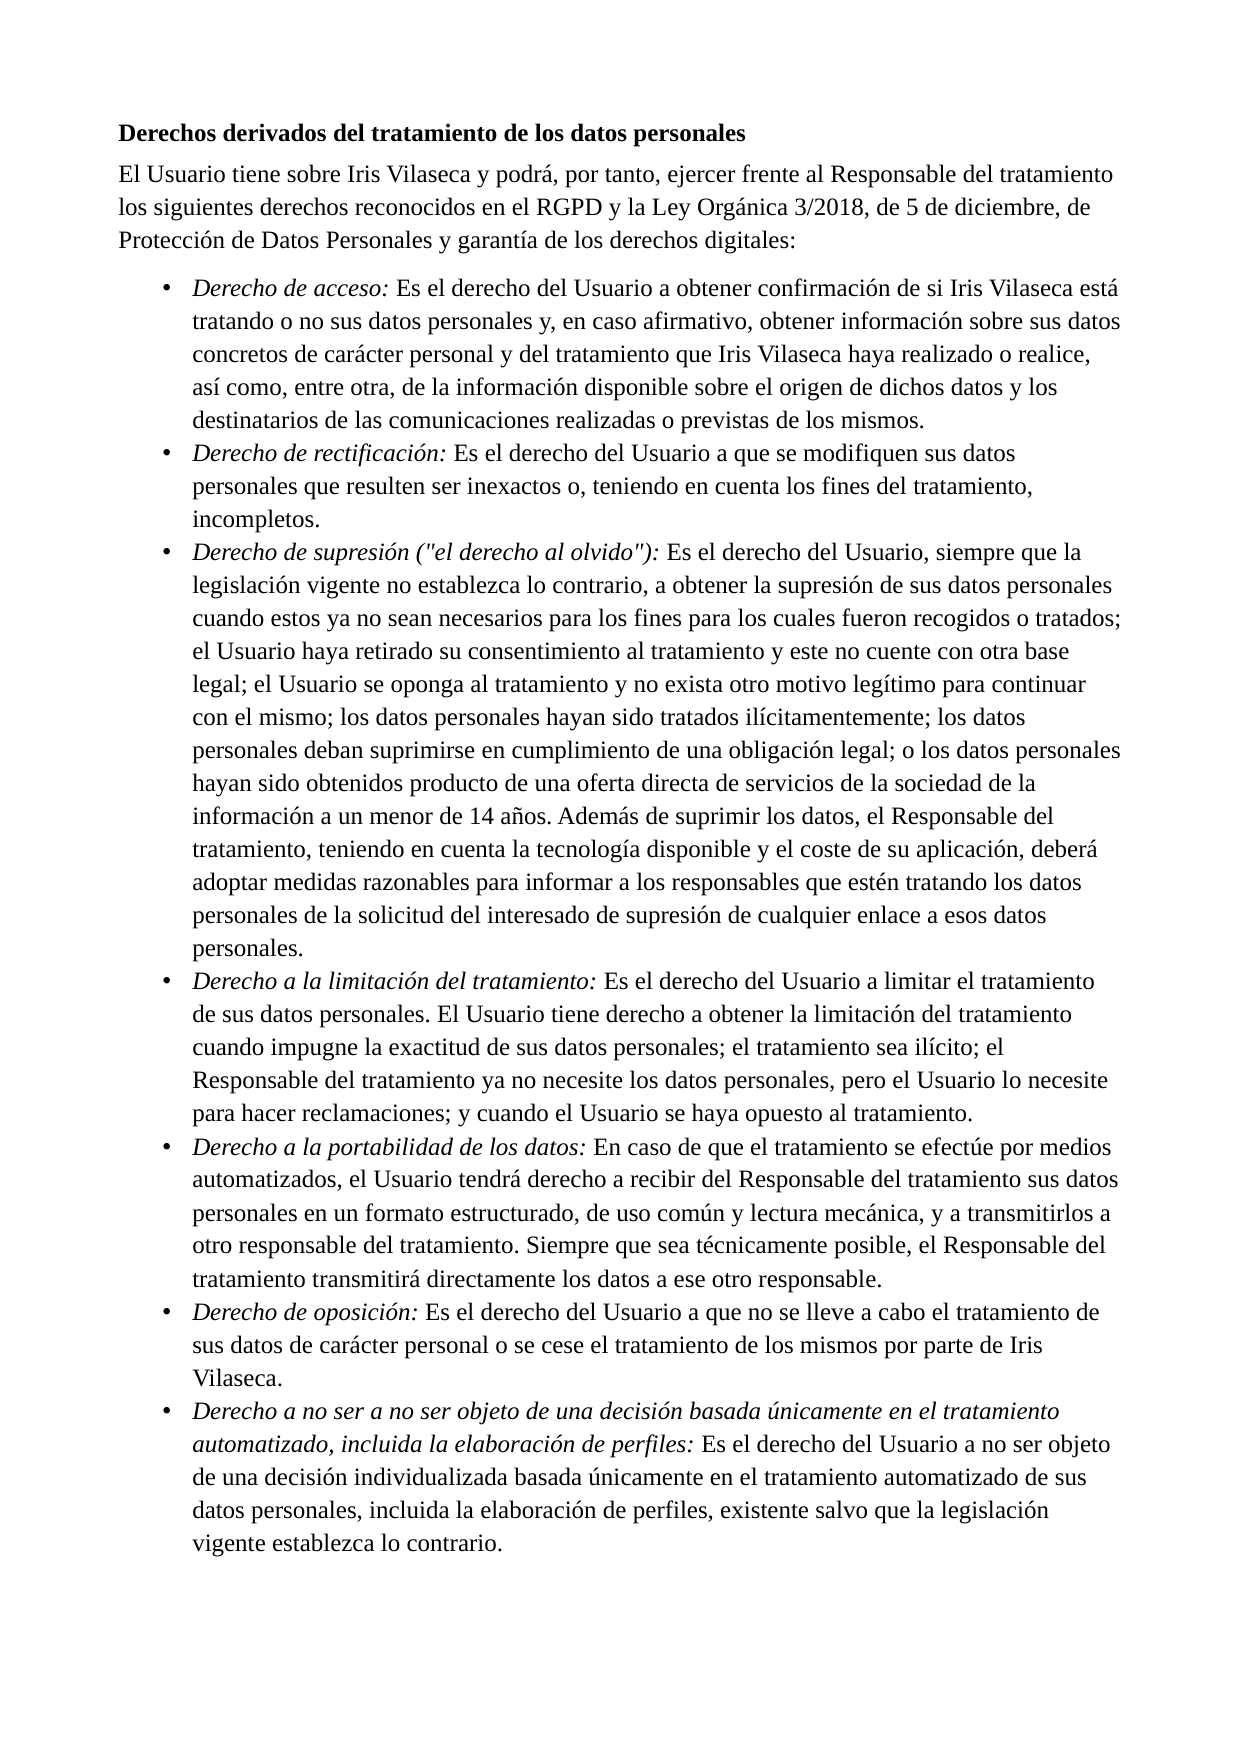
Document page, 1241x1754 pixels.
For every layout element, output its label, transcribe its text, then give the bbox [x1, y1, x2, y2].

list Derecho de oposición: Es el derecho del Usuario a que no se lleve a cabo el tratamiento de sus datos de carácter personal o se cese el tratamiento de los mismos por parte de Iris Vilaseca. [162, 1297, 1122, 1391]
subtitle Derechos derivados del tratamiento de los datos personales [118, 118, 1122, 147]
list Derecho de supresión ("el derecho al olvido"): Es el derecho del Usuario, siempre que la legislación vigente no establezca lo contrario, a obtener la supresión de sus datos personales cuando estos ya no sean necesarios para los fines para los cuales fueron recogidos o tratados; el Usuario haya retirado su consentimiento al tratamiento y este no cuente con otra base legal; el Usuario se oponga al tratamiento y no exista otro motivo legítimo para continuar con el mismo; los datos personales hayan sido tratados ilícitamentemente; los datos personales deban suprimirse en cumplimiento de una obligación legal; o los datos personales hayan sido obtenidos producto de una oferta directa de servicios de la sociedad de la información a un menor de 14 años. Además de suprimir los datos, el Responsable del tratamiento, teniendo en cuenta la tecnología disponible y el coste de su aplicación, deberá adoptar medidas razonables para informar a los responsables que estén tratando los datos personales de la solicitud del interesado de supresión de cualquier enlace a esos datos personales. [162, 537, 1122, 962]
list Derecho a la portabilidad de los datos: En caso de que el tratamiento se efectúe por medios automatizados, el Usuario tendrá derecho a recibir del Responsable del tratamiento sus datos personales en un formato estructurado, de uso común y lectura mecánica, y a transmitirlos a otro responsable del tratamiento. Siempre que sea técnicamente posible, el Responsable del tratamiento transmitirá directamente los datos a ese otro responsable. [162, 1132, 1122, 1292]
list Derecho a la limitación del tratamiento: Es el derecho del Usuario a limitar el tratamiento de sus datos personales. El Usuario tiene derecho a obtener la limitación del tratamiento cuando impugne la exactitud de sus datos personales; el tratamiento sea ilícito; el Responsable del tratamiento ya no necesite los datos personales, pero el Usuario lo necesite para hacer reclamaciones; y cuando el Usuario se haya opuesto al tratamiento. [162, 966, 1122, 1127]
list Derecho a no ser a no ser objeto de una decisión basada únicamente en el tratamiento automatizado, incluida la elaboración de perfiles: Es el derecho del Usuario a no ser objeto de una decisión individualizada basada únicamente en el tratamiento automatizado de sus datos personales, incluida la elaboración de perfiles, existente salvo que la legislación vigente establezca lo contrario. [162, 1396, 1122, 1557]
text El Usuario tiene sobre Iris Vilaseca y podrá, por tanto, ejercer frente al Responsable del tratamiento los siguientes derechos reconocidos en el RGPD y la Ley Orgánica 3/2018, de 5 de diciembre, de Protección de Datos Personales y garantía de los derechos digitales: [118, 159, 1122, 254]
list Derecho de acceso: Es el derecho del Usuario a obtener confirmación de si Iris Vilaseca está tratando o no sus datos personales y, en caso afirmativo, obtener información sobre sus datos concretos de carácter personal y del tratamiento que Iris Vilaseca haya realizado o realice, así como, entre otra, de la información disponible sobre el origen de dichos datos y los destinatarios de las comunicaciones realizadas o previstas de los mismos. [162, 273, 1122, 434]
list Derecho de rectificación: Es el derecho del Usuario a que se modifiquen sus datos personales que resulten ser inexactos o, teniendo en cuenta los fines del tratamiento, incompletos. [162, 438, 1122, 533]
